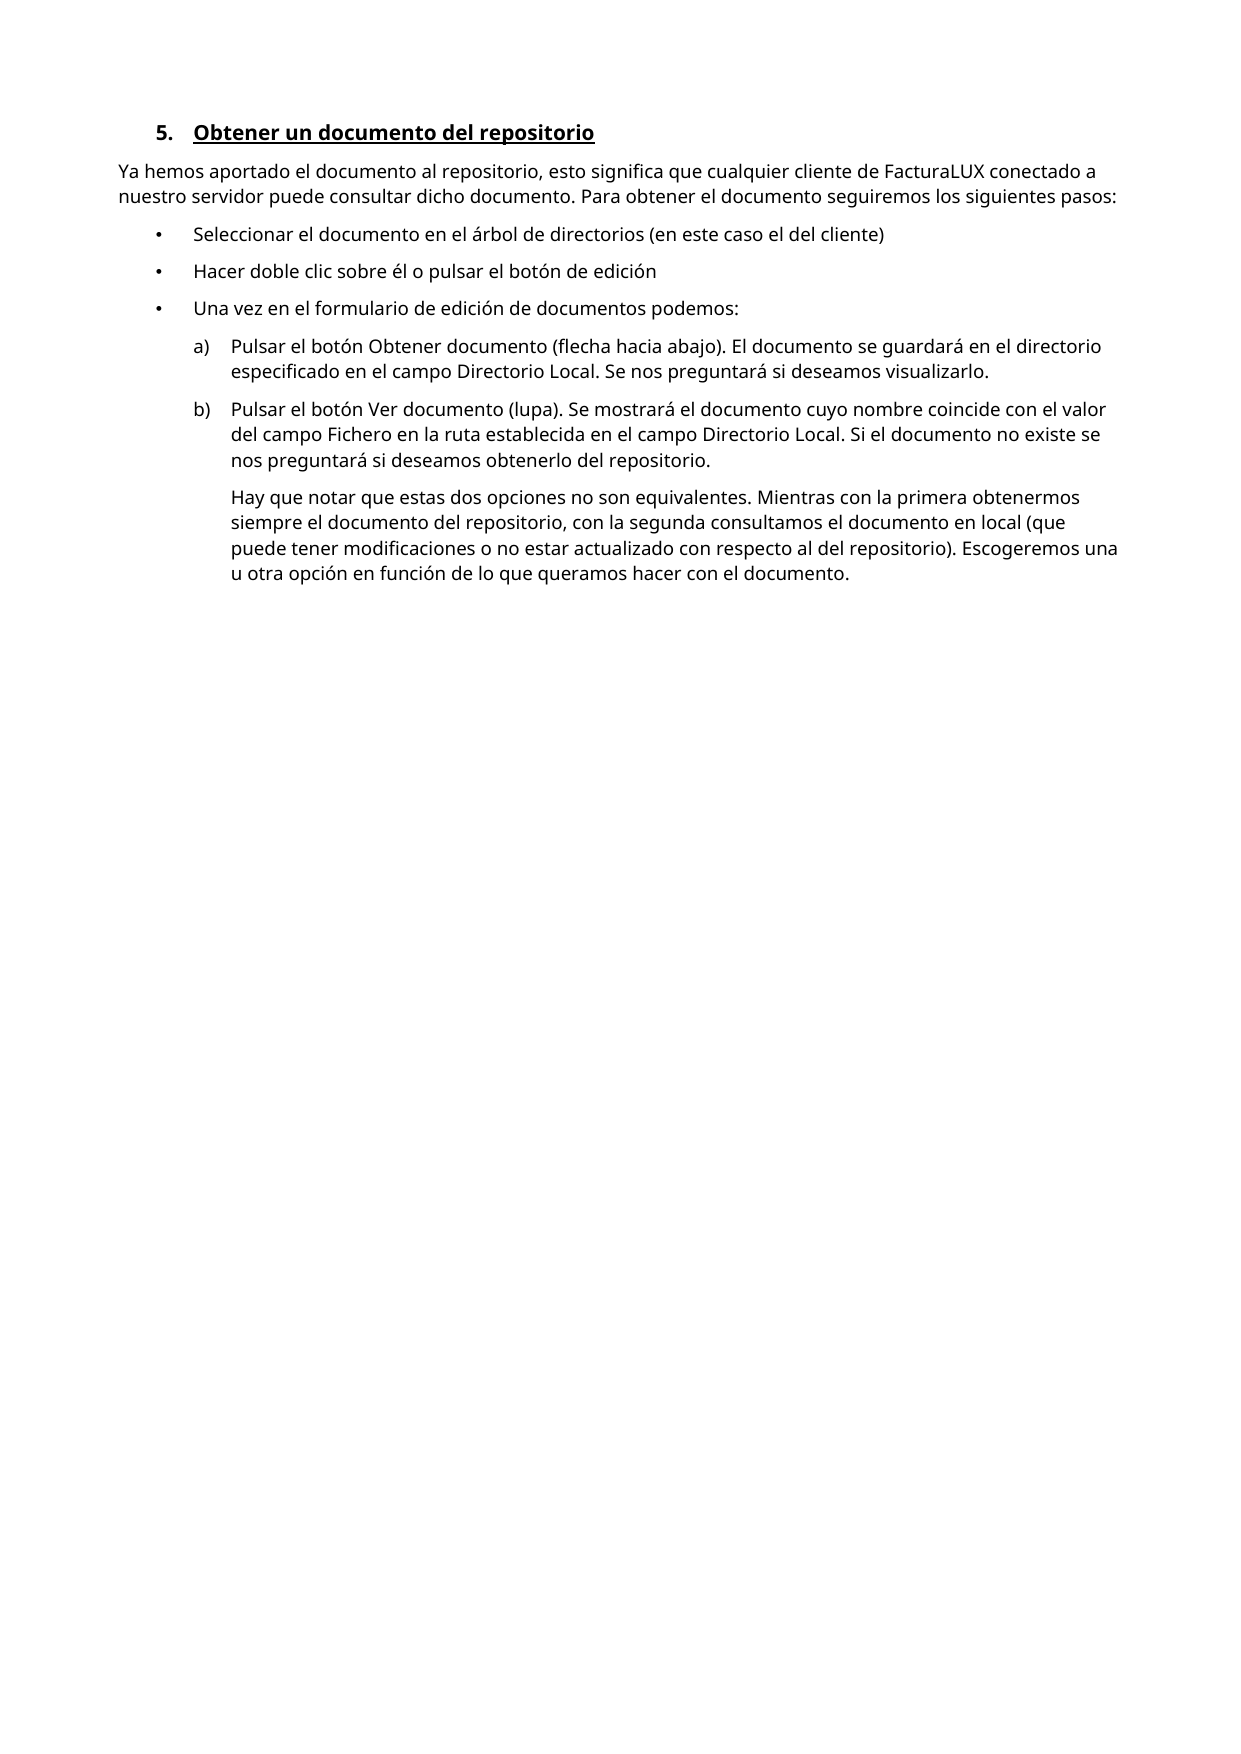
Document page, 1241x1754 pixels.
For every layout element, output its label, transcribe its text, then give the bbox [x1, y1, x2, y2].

list Obtener un documento del repositorio [156, 118, 1122, 147]
list Pulsar el botón Obtener documento (flecha hacia abajo). El documento se guardará en el directorio especificado en el campo Directorio Local. Se nos preguntará si deseamos visualizarlo. [193, 333, 1122, 384]
list Hay que notar que estas dos opciones no son equivalentes. Mientras con la primera obtenermos siempre el documento del repositorio, con la segunda consultamos el documento en local (que puede tener modificaciones o no estar actualizado con respecto al del repositorio). Escogeremos una u otra opción en función de lo que queramos hacer con el documento. [193, 484, 1122, 586]
list Pulsar el botón Ver documento (lupa). Se mostrará el documento cuyo nombre coincide con el valor del campo Fichero en la ruta establecida en el campo Directorio Local. Si el documento no existe se nos preguntará si deseamos obtenerlo del repositorio. [193, 396, 1122, 472]
list Hacer doble clic sobre él o pulsar el botón de edición [156, 258, 1122, 284]
list Seleccionar el documento en el árbol de directorios (en este caso el del cliente) [156, 221, 1122, 247]
list Una vez en el formulario de edición de documentos podemos: [156, 296, 1122, 321]
text Ya hemos aportado el documento al repositorio, esto significa que cualquier cliente de FacturaLUX conectado a nuestro servidor puede consultar dicho documento. Para obtener el documento seguiremos los siguientes pasos: [118, 158, 1122, 209]
